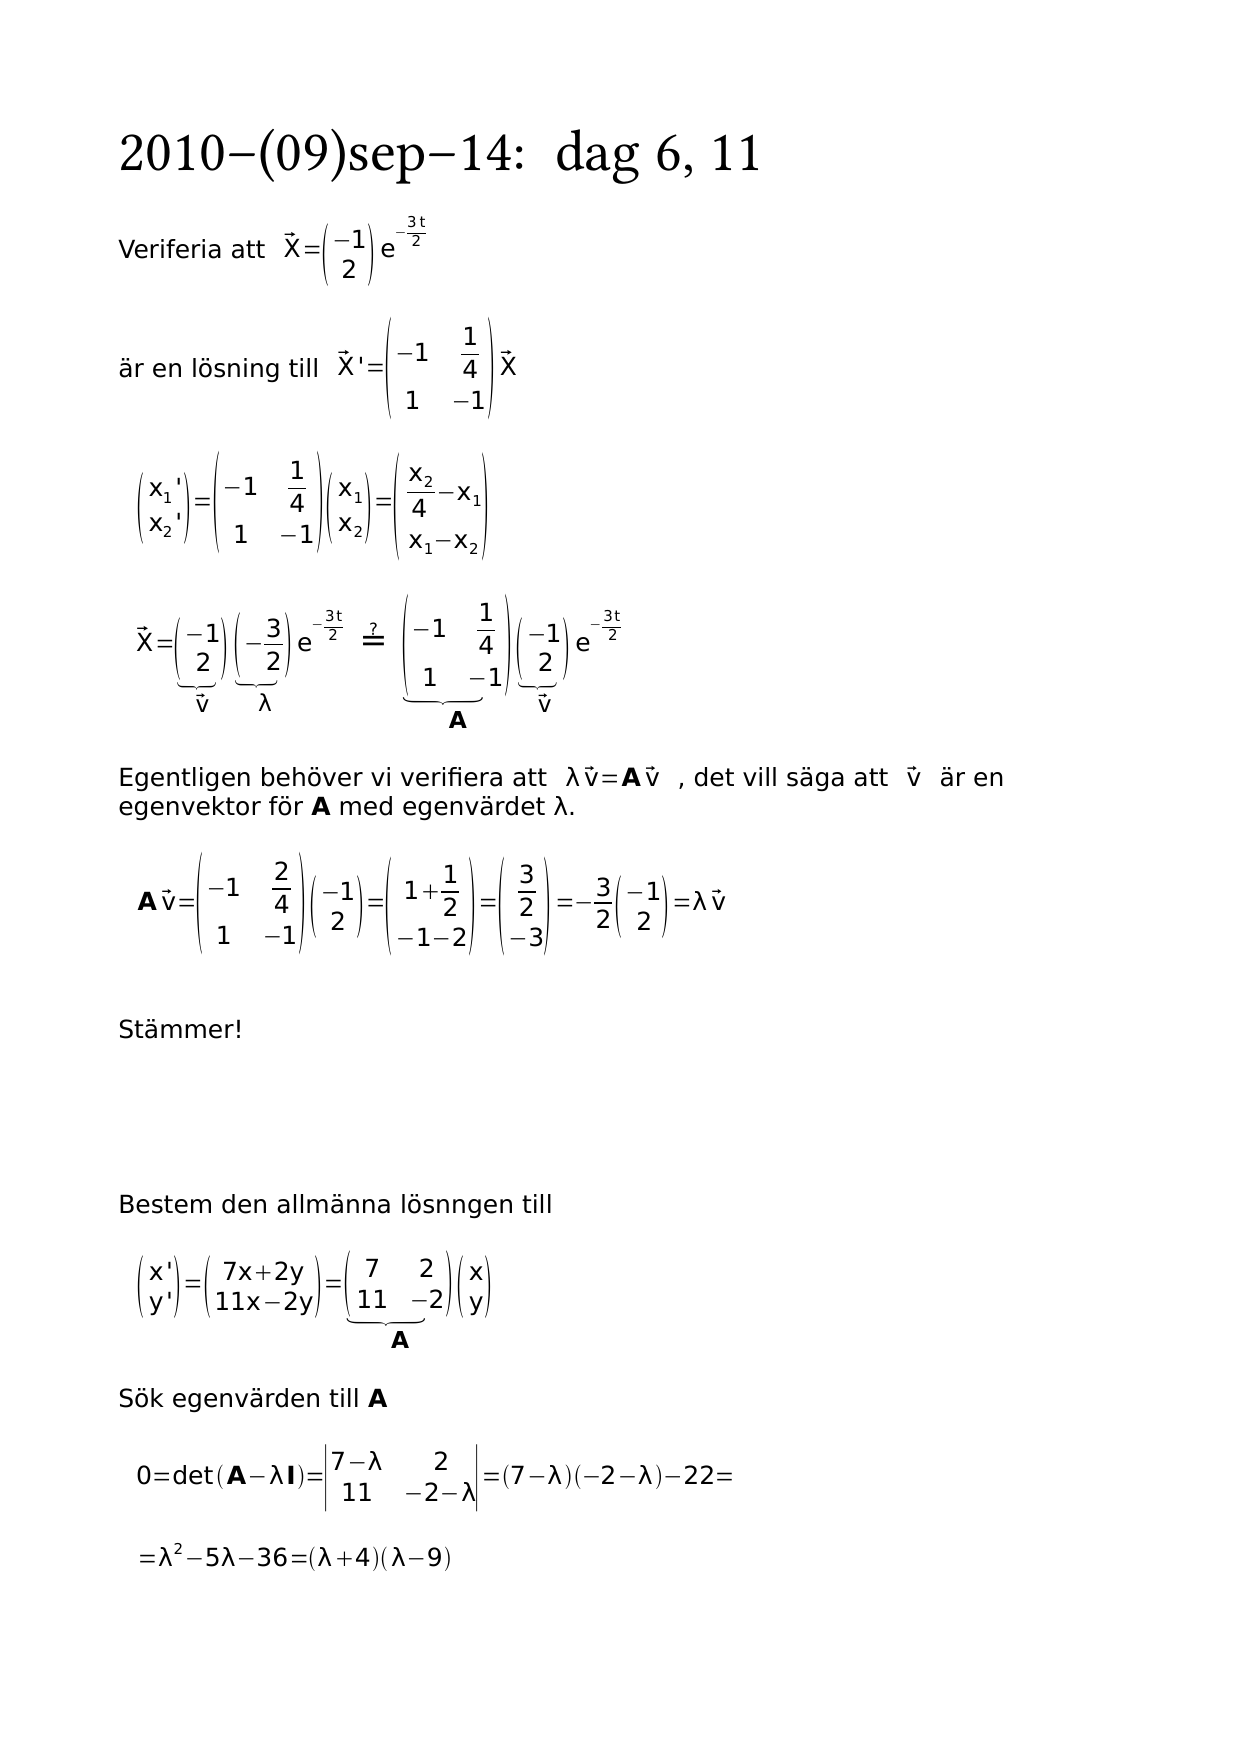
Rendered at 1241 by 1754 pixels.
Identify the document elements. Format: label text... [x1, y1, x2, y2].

text Stämmer! [118, 1016, 1122, 1045]
text 2010–(09)sep–14: dag 6, 11 [118, 118, 1122, 185]
text Veriferia att [118, 214, 1122, 287]
text Egentligen behöver vi verifiera att, det vill säga attär en egenvektor för A med egenvärdet λ. [118, 763, 1122, 822]
text är en lösning till [118, 316, 1122, 421]
text Sök egenvärden till A [118, 1384, 1122, 1413]
text Bestem den allmänna lösnngen till [118, 1191, 1122, 1220]
